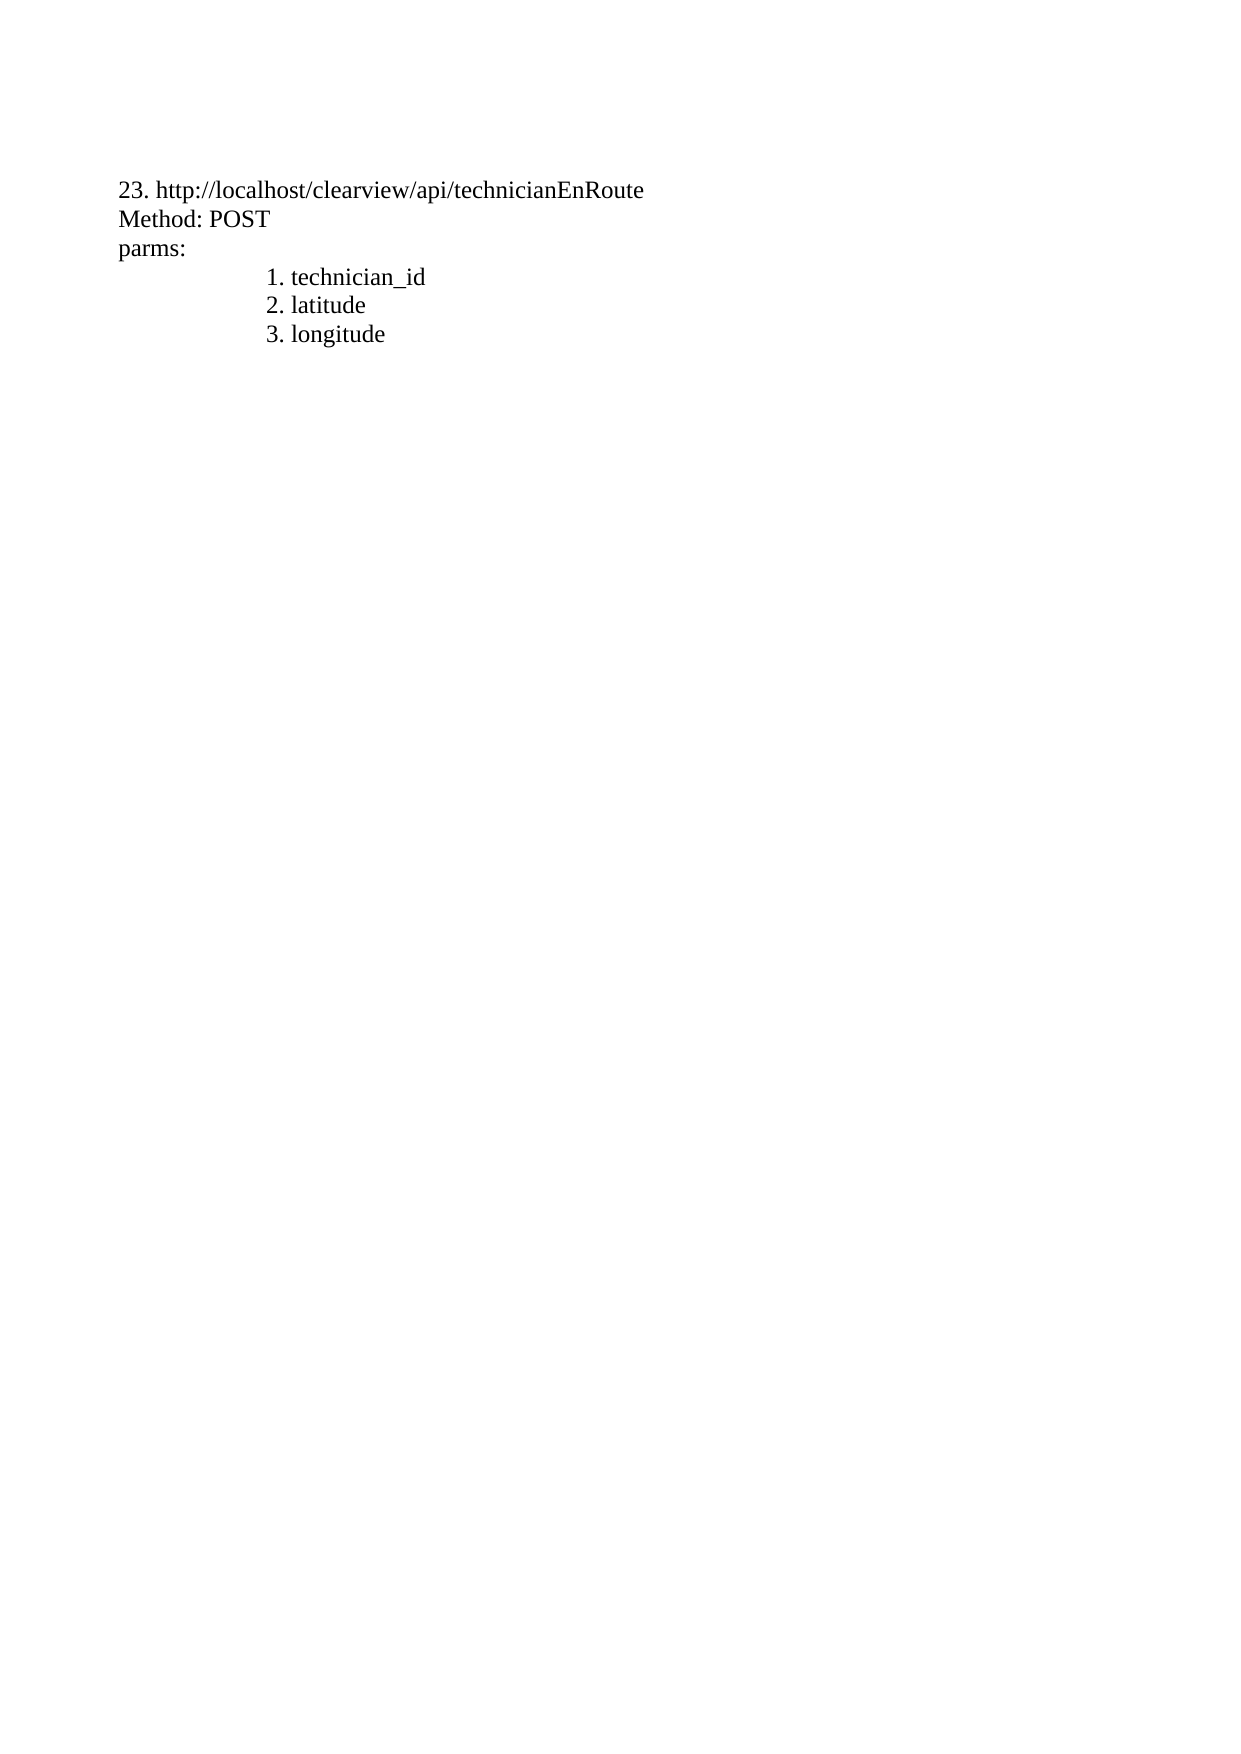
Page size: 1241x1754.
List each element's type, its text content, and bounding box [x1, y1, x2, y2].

text parms: [118, 233, 1122, 262]
text 3. longitude [118, 319, 1122, 348]
text 1. technician_id [118, 262, 1122, 291]
text 2. latitude [118, 291, 1122, 319]
text 23. http://localhost/clearview/api/technicianEnRoute [118, 176, 1122, 204]
text Method: POST [118, 204, 1122, 233]
